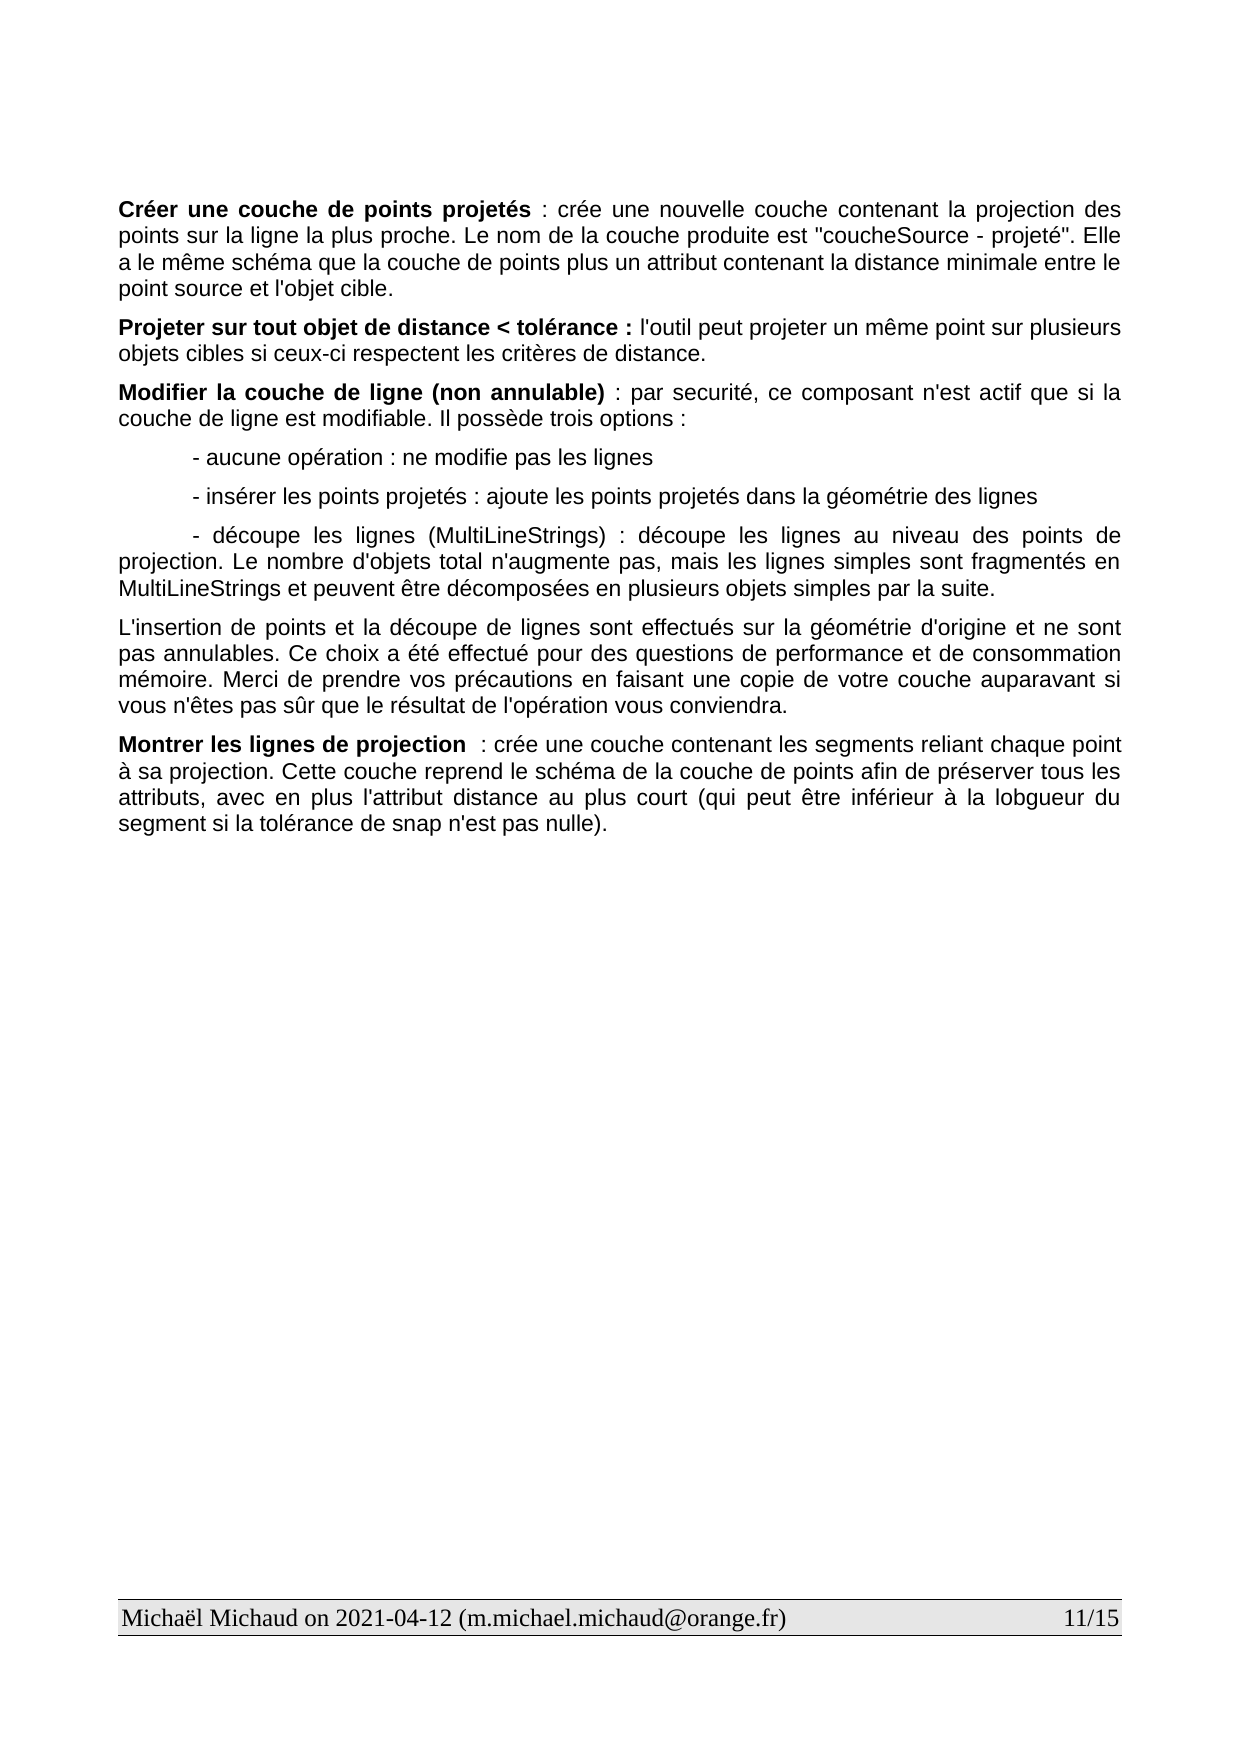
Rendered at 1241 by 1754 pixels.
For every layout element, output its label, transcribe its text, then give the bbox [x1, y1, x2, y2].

text Modifier la couche de ligne (non annulable) : par securité, ce composant n'est actif que si la couche de ligne est modifiable. Il possède trois options : [118, 379, 1122, 432]
text Projeter sur tout objet de distance < tolérance : l'outil peut projeter un même point sur plusieurs objets cibles si ceux-ci respectent les critères de distance. [118, 314, 1122, 366]
text - découpe les lignes (MultiLineStrings) : découpe les lignes au niveau des points de projection. Le nombre d'objets total n'augmente pas, mais les lignes simples sont fragmentés en MultiLineStrings et peuvent être décomposées en plusieurs objets simples par la suite. [118, 522, 1122, 601]
text L'insertion de points et la découpe de lignes sont effectués sur la géométrie d'origine et ne sont pas annulables. Ce choix a été effectué pour des questions de performance et de consommation mémoire. Merci de prendre vos précautions en faisant une copie de votre couche auparavant si vous n'êtes pas sûr que le résultat de l'opération vous conviendra. [118, 613, 1122, 719]
text Montrer les lignes de projection : crée une couche contenant les segments reliant chaque point à sa projection. Cette couche reprend le schéma de la couche de points afin de préserver tous les attributs, avec en plus l'attribut distance au plus court (qui peut être inférieur à la lobgueur du segment si la tolérance de snap n'est pas nulle). [118, 731, 1122, 837]
text Créer une couche de points projetés : crée une nouvelle couche contenant la projection des points sur la ligne la plus proche. Le nom de la couche produite est "coucheSource - projeté". Elle a le même schéma que la couche de points plus un attribut contenant la distance minimale entre le point source et l'objet cible. [118, 196, 1122, 301]
text - aucune opération : ne modifie pas les lignes [118, 444, 1122, 471]
text - insérer les points projetés : ajoute les points projetés dans la géométrie des lignes [118, 483, 1122, 509]
